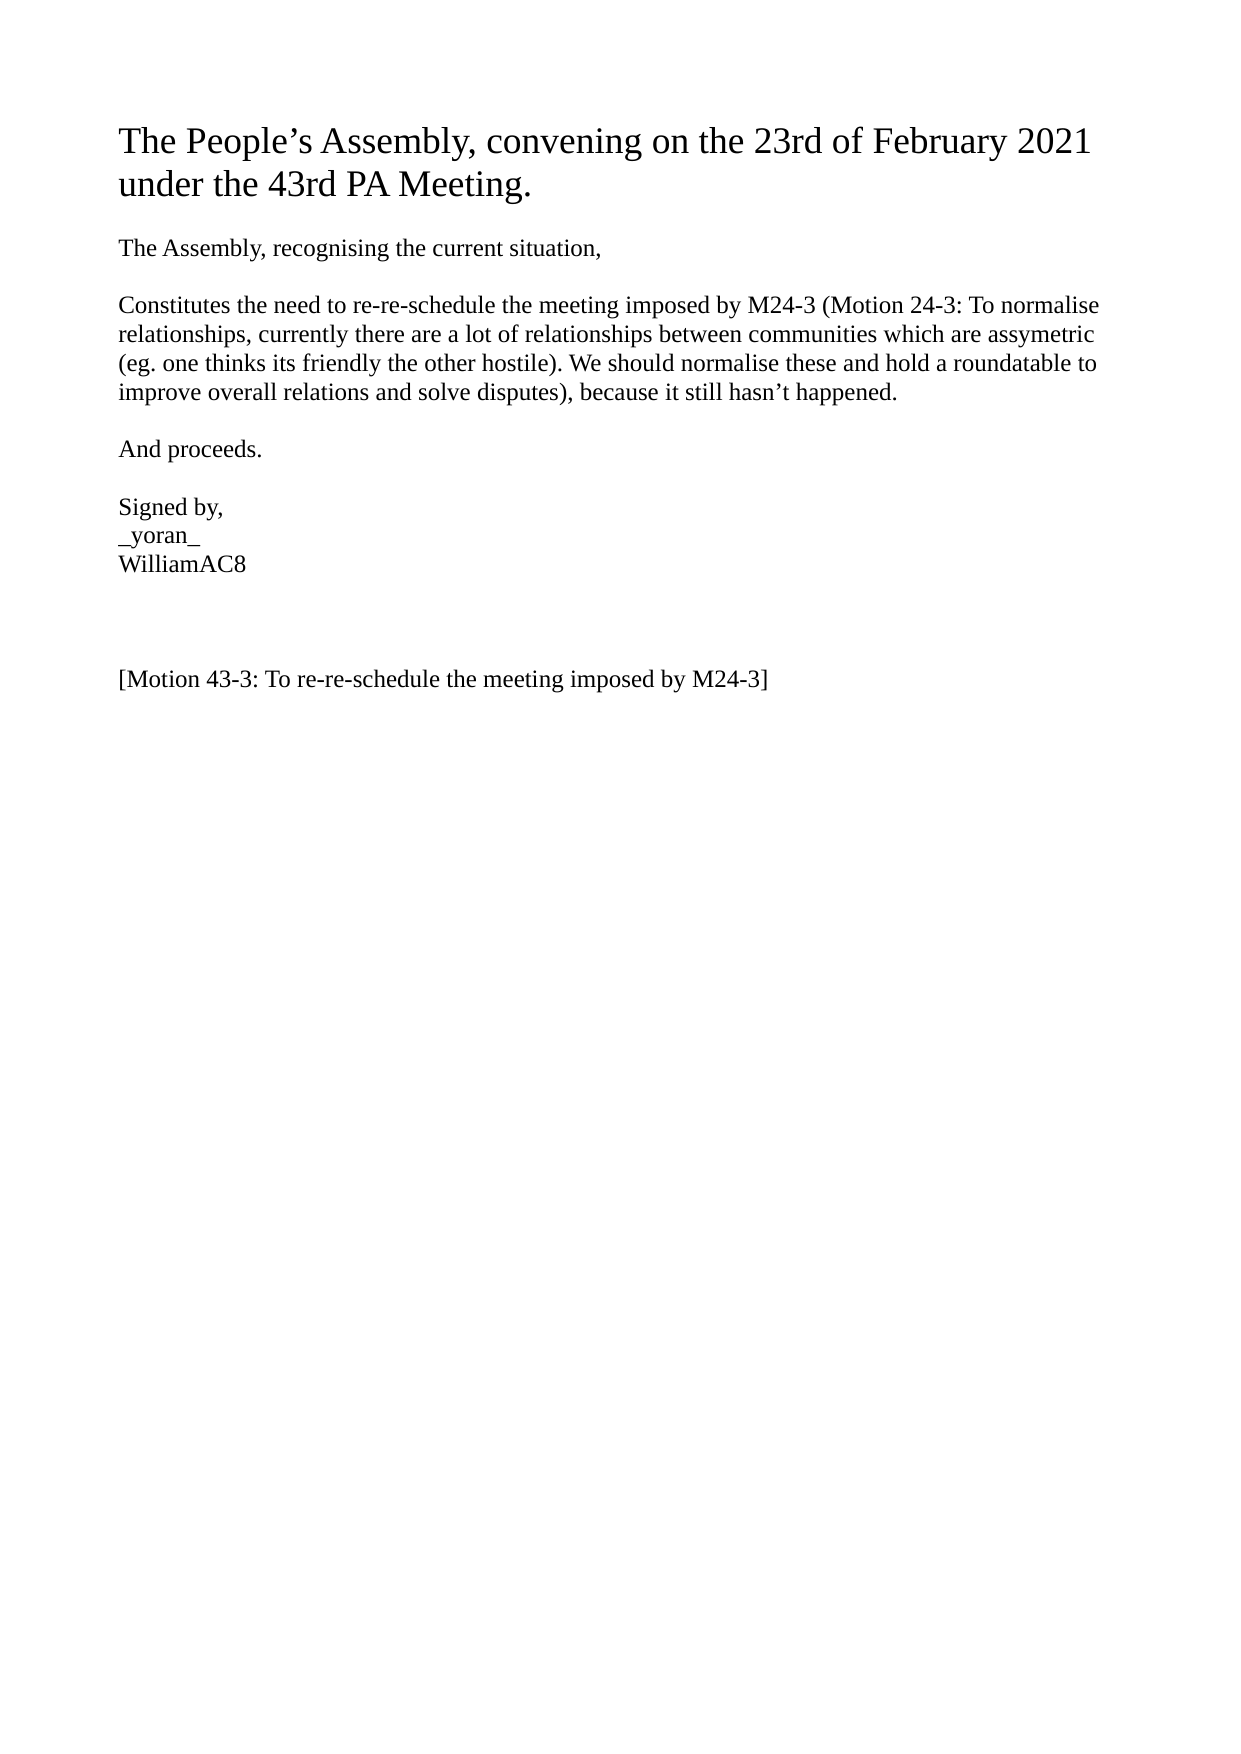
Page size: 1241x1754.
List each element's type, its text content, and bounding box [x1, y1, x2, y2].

text And proceeds. [118, 434, 1122, 463]
text The People’s Assembly, convening on the 23rd of February 2021 under the 43rd PA Meeting. [118, 118, 1122, 204]
text The Assembly, recognising the current situation, [118, 233, 1122, 262]
text WilliamAC8 [118, 549, 1122, 578]
text Constitutes the need to re-re-schedule the meeting imposed by M24-3 (Motion 24-3: To normalise relationships, currently there are a lot of relationships between communities which are assymetric (eg. one thinks its friendly the other hostile). We should normalise these and hold a roundatable to improve overall relations and solve disputes), because it still hasn’t happened. [118, 291, 1122, 406]
text [Motion 43-3: To re-re-schedule the meeting imposed by M24-3] [118, 664, 1122, 693]
text _yoran_ [118, 521, 1122, 549]
text Signed by, [118, 492, 1122, 521]
